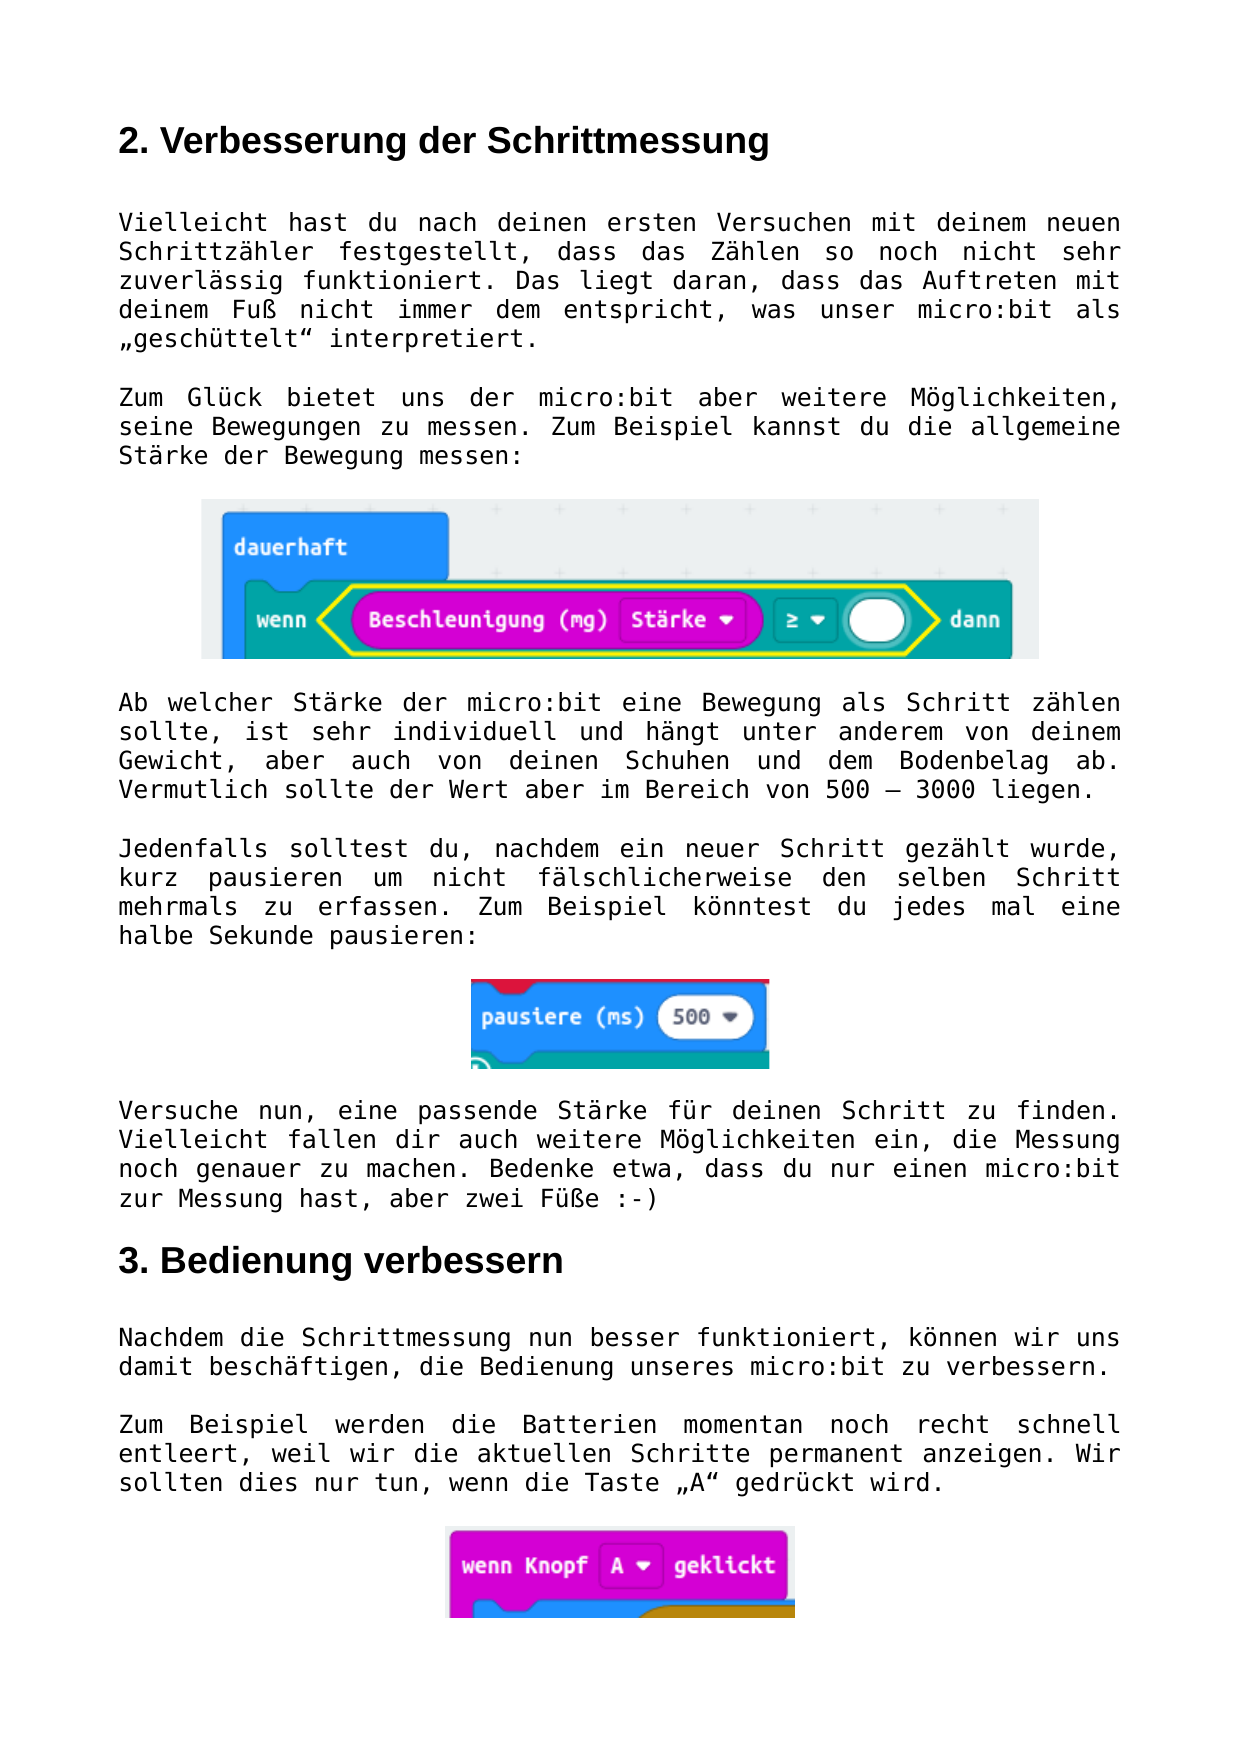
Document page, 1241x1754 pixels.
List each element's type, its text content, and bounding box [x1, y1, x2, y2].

text Vielleicht hast du nach deinen ersten Versuchen mit deinem neuen Schrittzähler festgestellt, dass das Zählen so noch nicht sehr zuverlässig funktioniert. Das liegt daran, dass das Auftreten mit deinem Fuß nicht immer dem entspricht, was unser micro:bit als „geschüttelt“ interpretiert. [118, 208, 1122, 353]
text Nachdem die Schrittmessung nun besser funktioniert, können wir uns damit beschäftigen, die Bedienung unseres micro:bit zu verbessern. [118, 1323, 1122, 1381]
text Ab welcher Stärke der micro:bit eine Bewegung als Schritt zählen sollte, ist sehr individuell und hängt unter anderem von deinem Gewicht, aber auch von deinen Schuhen und dem Bodenbelag ab. Vermutlich sollte der Wert aber im Bereich von 500 – 3000 liegen. [118, 688, 1122, 804]
subtitle 2. Verbesserung der Schrittmessung [118, 118, 1122, 161]
text Versuche nun, eine passende Stärke für deinen Schritt zu finden. Vielleicht fallen dir auch weitere Möglichkeiten ein, die Messung noch genauer zu machen. Bedenke etwa, dass du nur einen micro:bit zur Messung hast, aber zwei Füße :-) [118, 1096, 1122, 1213]
picture [201, 499, 1039, 659]
text Zum Beispiel werden die Batterien momentan noch recht schnell entleert, weil wir die aktuellen Schritte permanent anzeigen. Wir sollten dies nur tun, wenn die Taste „A“ gedrückt wird. [118, 1410, 1122, 1498]
picture [471, 979, 770, 1069]
text Jedenfalls solltest du, nachdem ein neuer Schritt gezählt wurde, kurz pausieren um nicht fälschlicherweise den selben Schritt mehrmals zu erfassen. Zum Beispiel könntest du jedes mal eine halbe Sekunde pausieren: [118, 834, 1122, 950]
picture [445, 1526, 795, 1618]
subtitle 3. Bedienung verbessern [118, 1238, 1122, 1281]
text Zum Glück bietet uns der micro:bit aber weitere Möglichkeiten, seine Bewegungen zu messen. Zum Beispiel kannst du die allgemeine Stärke der Bewegung messen: [118, 383, 1122, 470]
